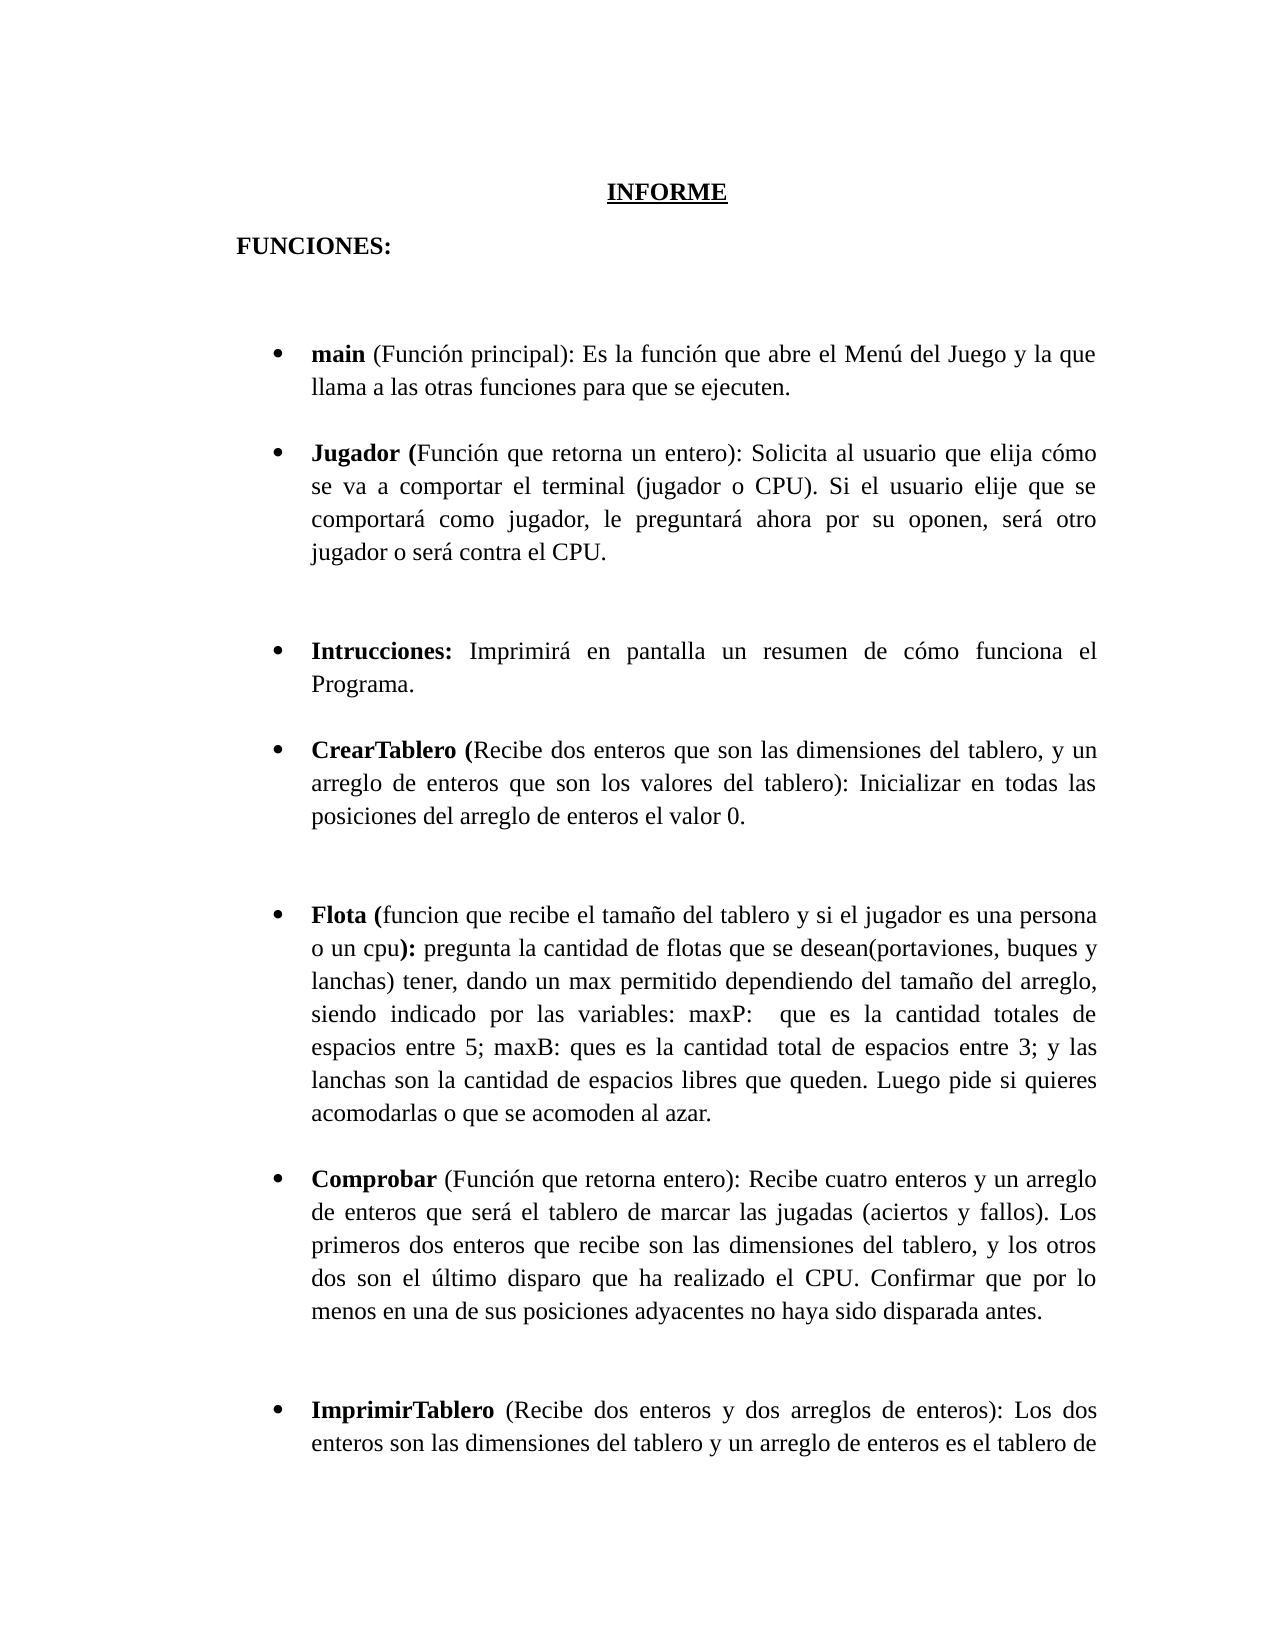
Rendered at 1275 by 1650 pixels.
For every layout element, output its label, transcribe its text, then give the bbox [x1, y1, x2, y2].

list Flota (funcion que recibe el tamaño del tablero y si el jugador es una persona o un cpu): pregunta la cantidad de flotas que se desean(portaviones, buques y lanchas) tener, dando un max permitido dependiendo del tamaño del arreglo, siendo indicado por las variables: maxP: que es la cantidad totales de espacios entre 5; maxB: ques es la cantidad total de espacios entre 3; y las lanchas son la cantidad de espacios libres que queden. Luego pide si quieres acomodarlas o que se acomoden al azar. [274, 900, 1098, 1127]
text INFORME [236, 177, 1098, 206]
list CrearTablero (Recibe dos enteros que son las dimensiones del tablero, y un arreglo de enteros que son los valores del tablero): Inicializar en todas las posiciones del arreglo de enteros el valor 0. [274, 735, 1098, 830]
text FUNCIONES: [236, 231, 1098, 260]
list ImprimirTablero (Recibe dos enteros y dos arreglos de enteros): Los dos enteros son las dimensiones del tablero y un arreglo de enteros es el tablero de [274, 1395, 1098, 1457]
list Jugador (Función que retorna un entero): Solicita al usuario que elija cómo se va a comportar el terminal (jugador o CPU). Si el usuario elije que se comportará como jugador, le preguntará ahora por su oponen, será otro jugador o será contra el CPU. [274, 438, 1098, 566]
list Comprobar (Función que retorna entero): Recibe cuatro enteros y un arreglo de enteros que será el tablero de marcar las jugadas (aciertos y fallos). Los primeros dos enteros que recibe son las dimensiones del tablero, y los otros dos son el último disparo que ha realizado el CPU. Confirmar que por lo menos en una de sus posiciones adyacentes no haya sido disparada antes. [274, 1164, 1098, 1325]
list main (Función principal): Es la función que abre el Menú del Juego y la que llama a las otras funciones para que se ejecuten. [274, 339, 1098, 401]
list Intrucciones: Imprimirá en pantalla un resumen de cómo funciona el Programa. [274, 636, 1098, 698]
